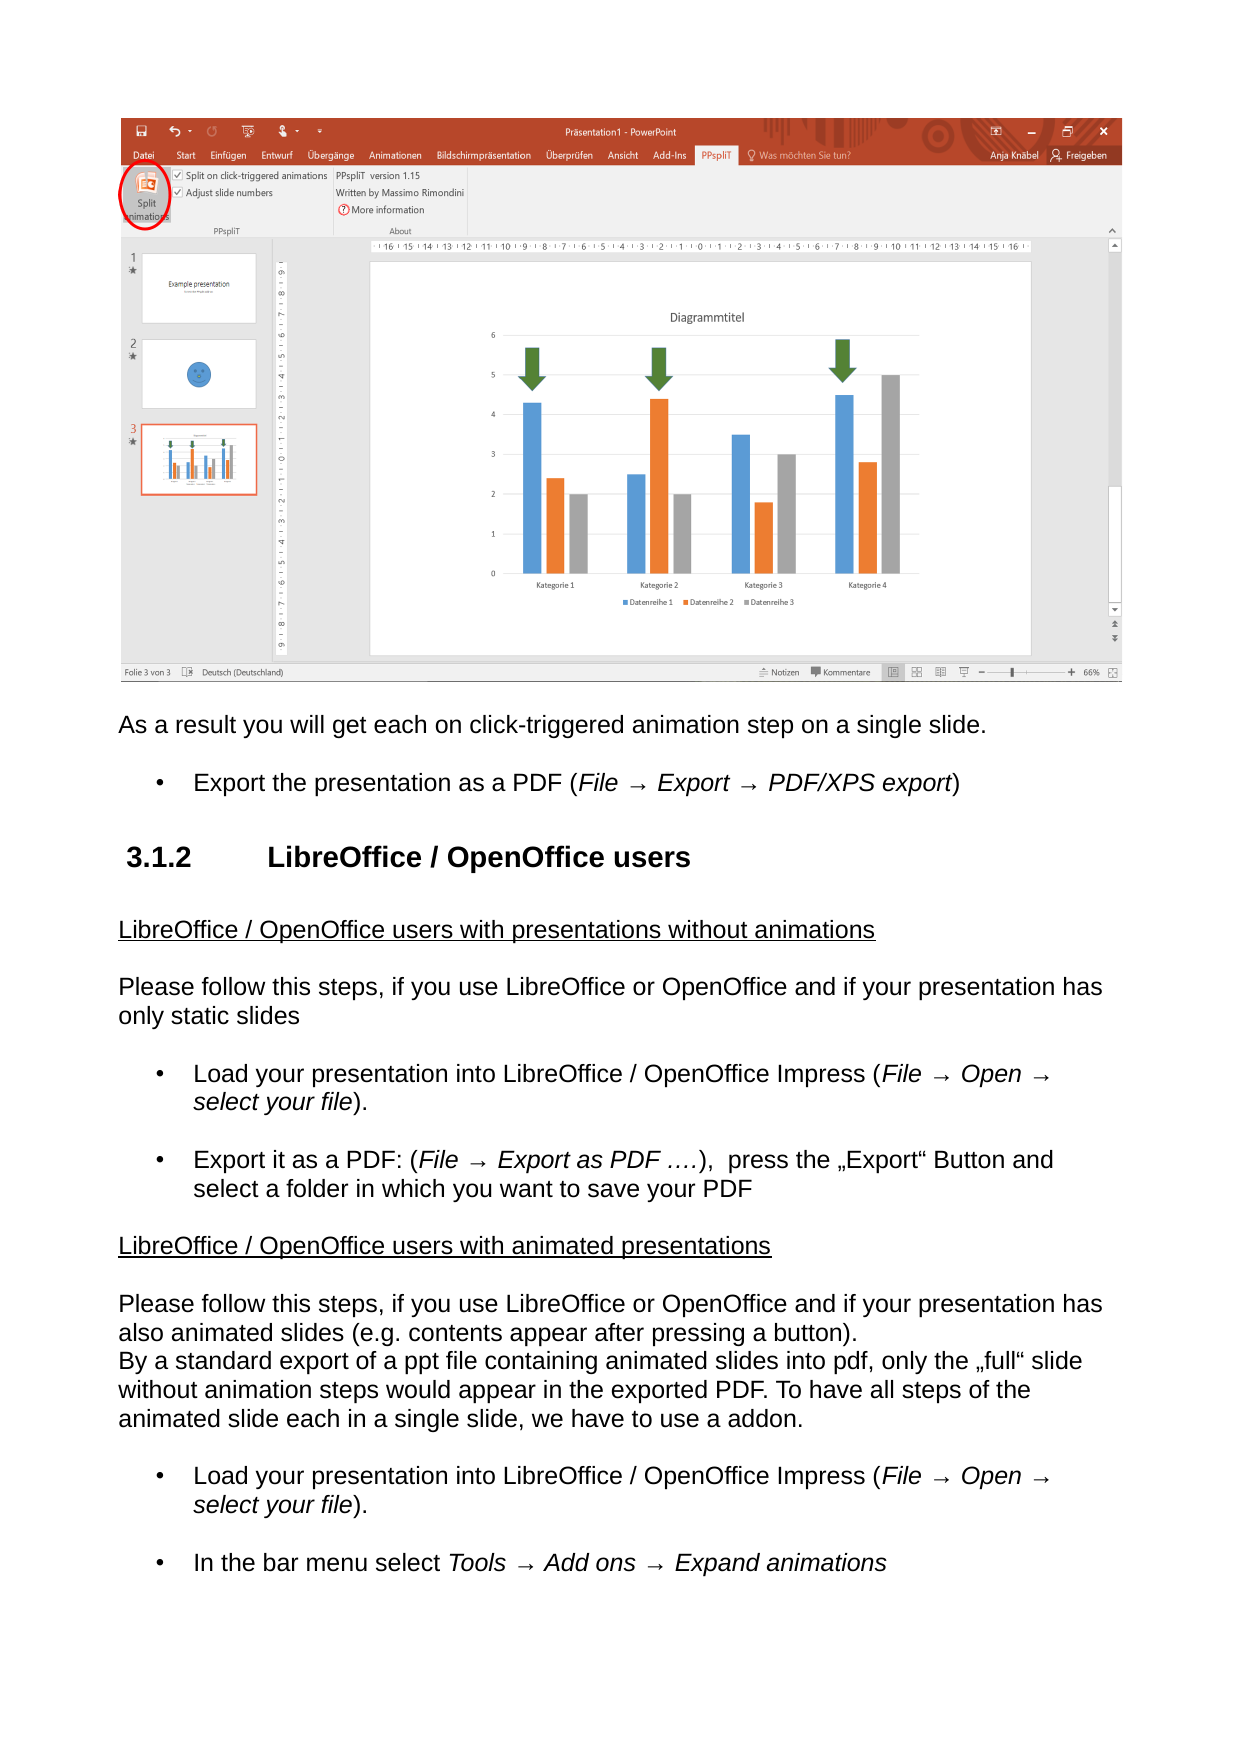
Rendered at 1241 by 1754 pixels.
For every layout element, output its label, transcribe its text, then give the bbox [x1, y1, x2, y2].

list Load your presentation into LibreOffice / OpenOffice Impress (File → Open → select your file). [156, 1461, 1122, 1519]
list In the bar menu select Tools → Add ons → Expand animations [156, 1548, 1122, 1576]
text As a result you will get each on click-triggered animation step on a single slide. [118, 710, 1122, 739]
text Please follow this steps, if you use LibreOffice or OpenOffice and if your presentation has only static slides [118, 972, 1122, 1030]
text LibreOffice / OpenOffice users with animated presentations [118, 1231, 1122, 1260]
picture [118, 118, 1123, 682]
subtitle LibreOffice / OpenOffice users [118, 840, 1122, 873]
text LibreOffice / OpenOffice users with presentations without animations [118, 915, 1122, 943]
list Load your presentation into LibreOffice / OpenOffice Impress (File → Open → select your file). [156, 1058, 1122, 1116]
list Export the presentation as a PDF (File → Export → PDF/XPS export) [156, 768, 1122, 796]
list Export it as a PDF: (File → Export as PDF ….), press the „Export“ Button and select a folder in which you want to save your PDF [156, 1145, 1122, 1202]
text Please follow this steps, if you use LibreOffice or OpenOffice and if your presentation has also animated slides (e.g. contents appear after pressing a button). [118, 1289, 1122, 1346]
text By a standard export of a ppt file containing animated slides into pdf, only the „full“ slide without animation steps would appear in the exported PDF. To have all steps of the animated slide each in a single slide, we have to use a addon. [118, 1346, 1122, 1432]
